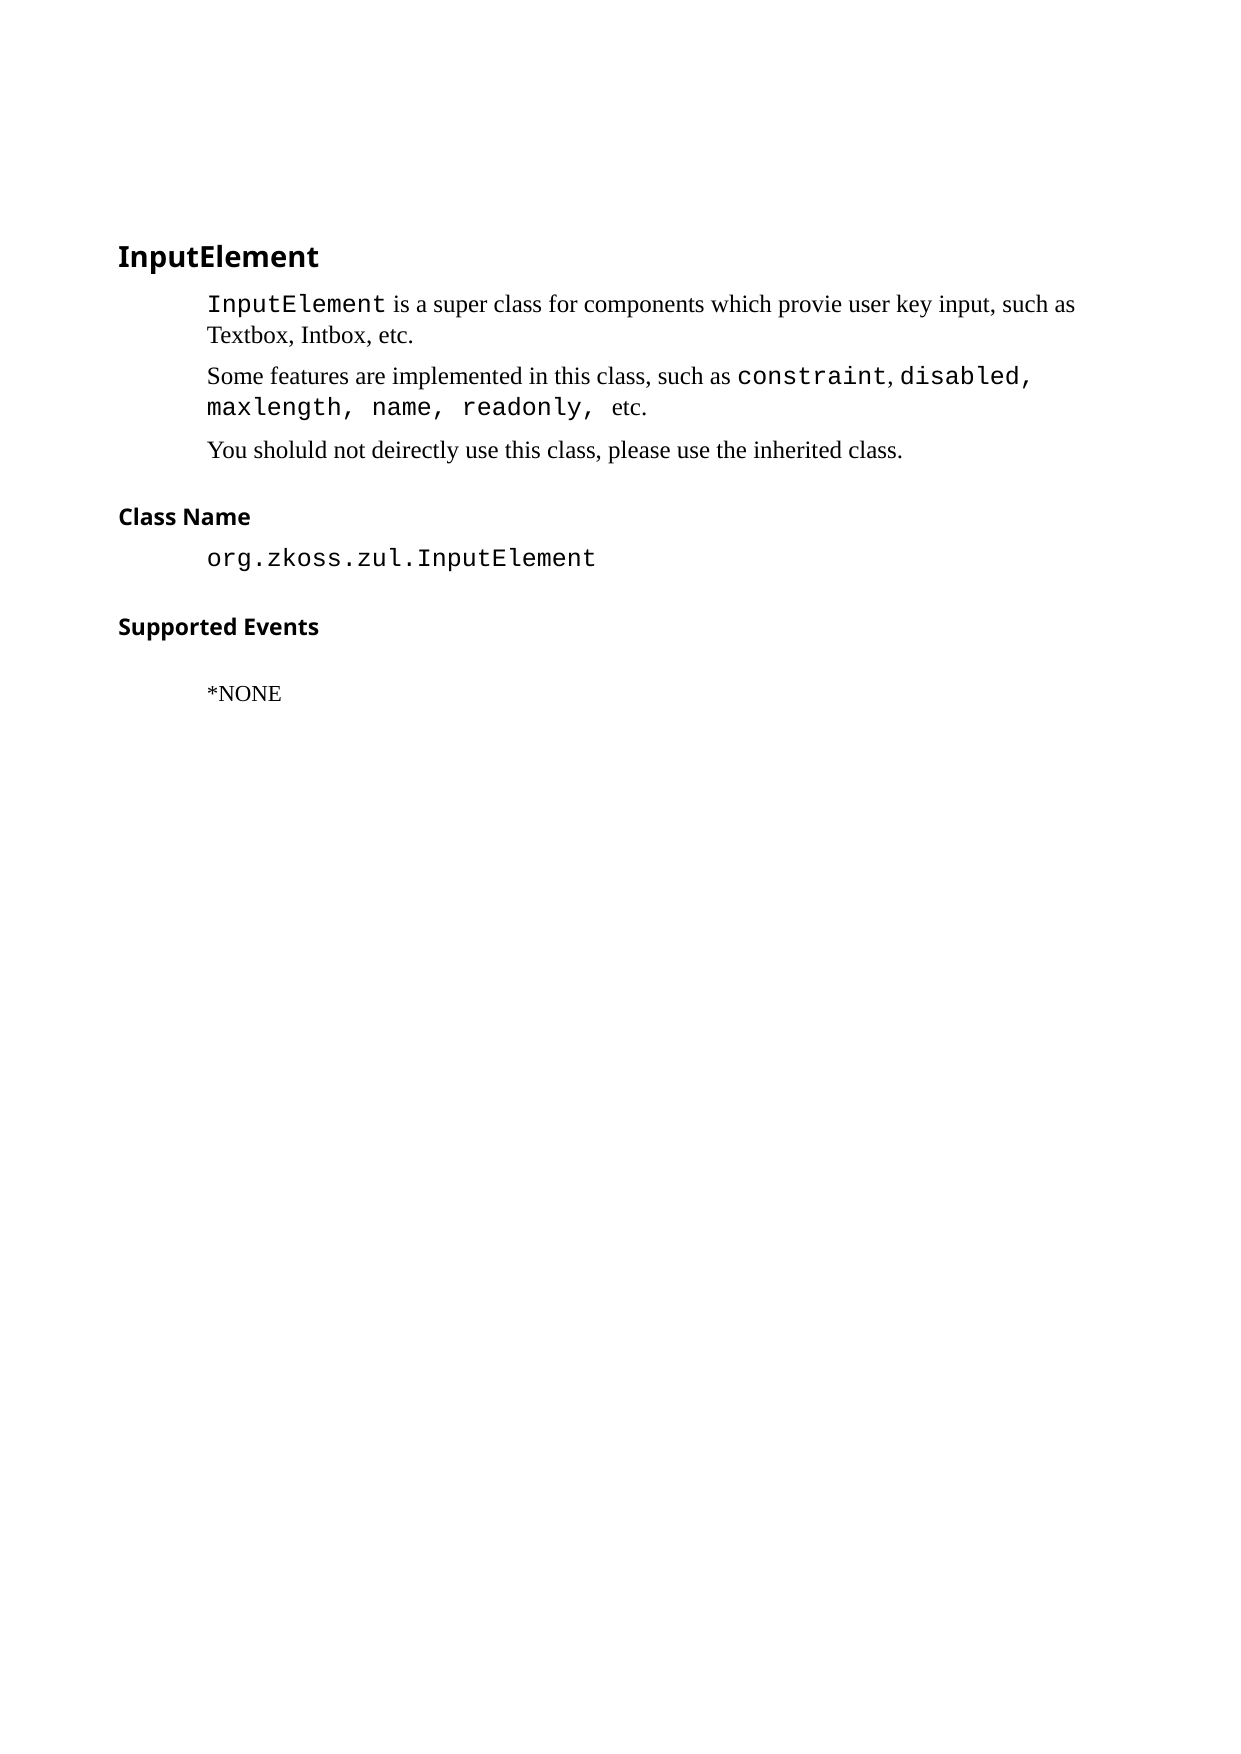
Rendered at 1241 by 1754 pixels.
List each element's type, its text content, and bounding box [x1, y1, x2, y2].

text You sholuld not deirectly use this class, please use the inherited class. [207, 435, 1122, 464]
subtitle Supported Events [118, 611, 1122, 642]
subtitle InputElement [118, 237, 1122, 276]
text org.zkoss.zul.InputElement [207, 545, 1122, 573]
subtitle Class Name [118, 501, 1122, 533]
text InputElement is a super class for components which provie user key input, such as Textbox, Intbox, etc. [207, 289, 1122, 348]
text *NONE [207, 680, 1122, 706]
text Some features are implemented in this class, such as constraint, disabled, maxlength, name, readonly, etc. [207, 361, 1122, 423]
